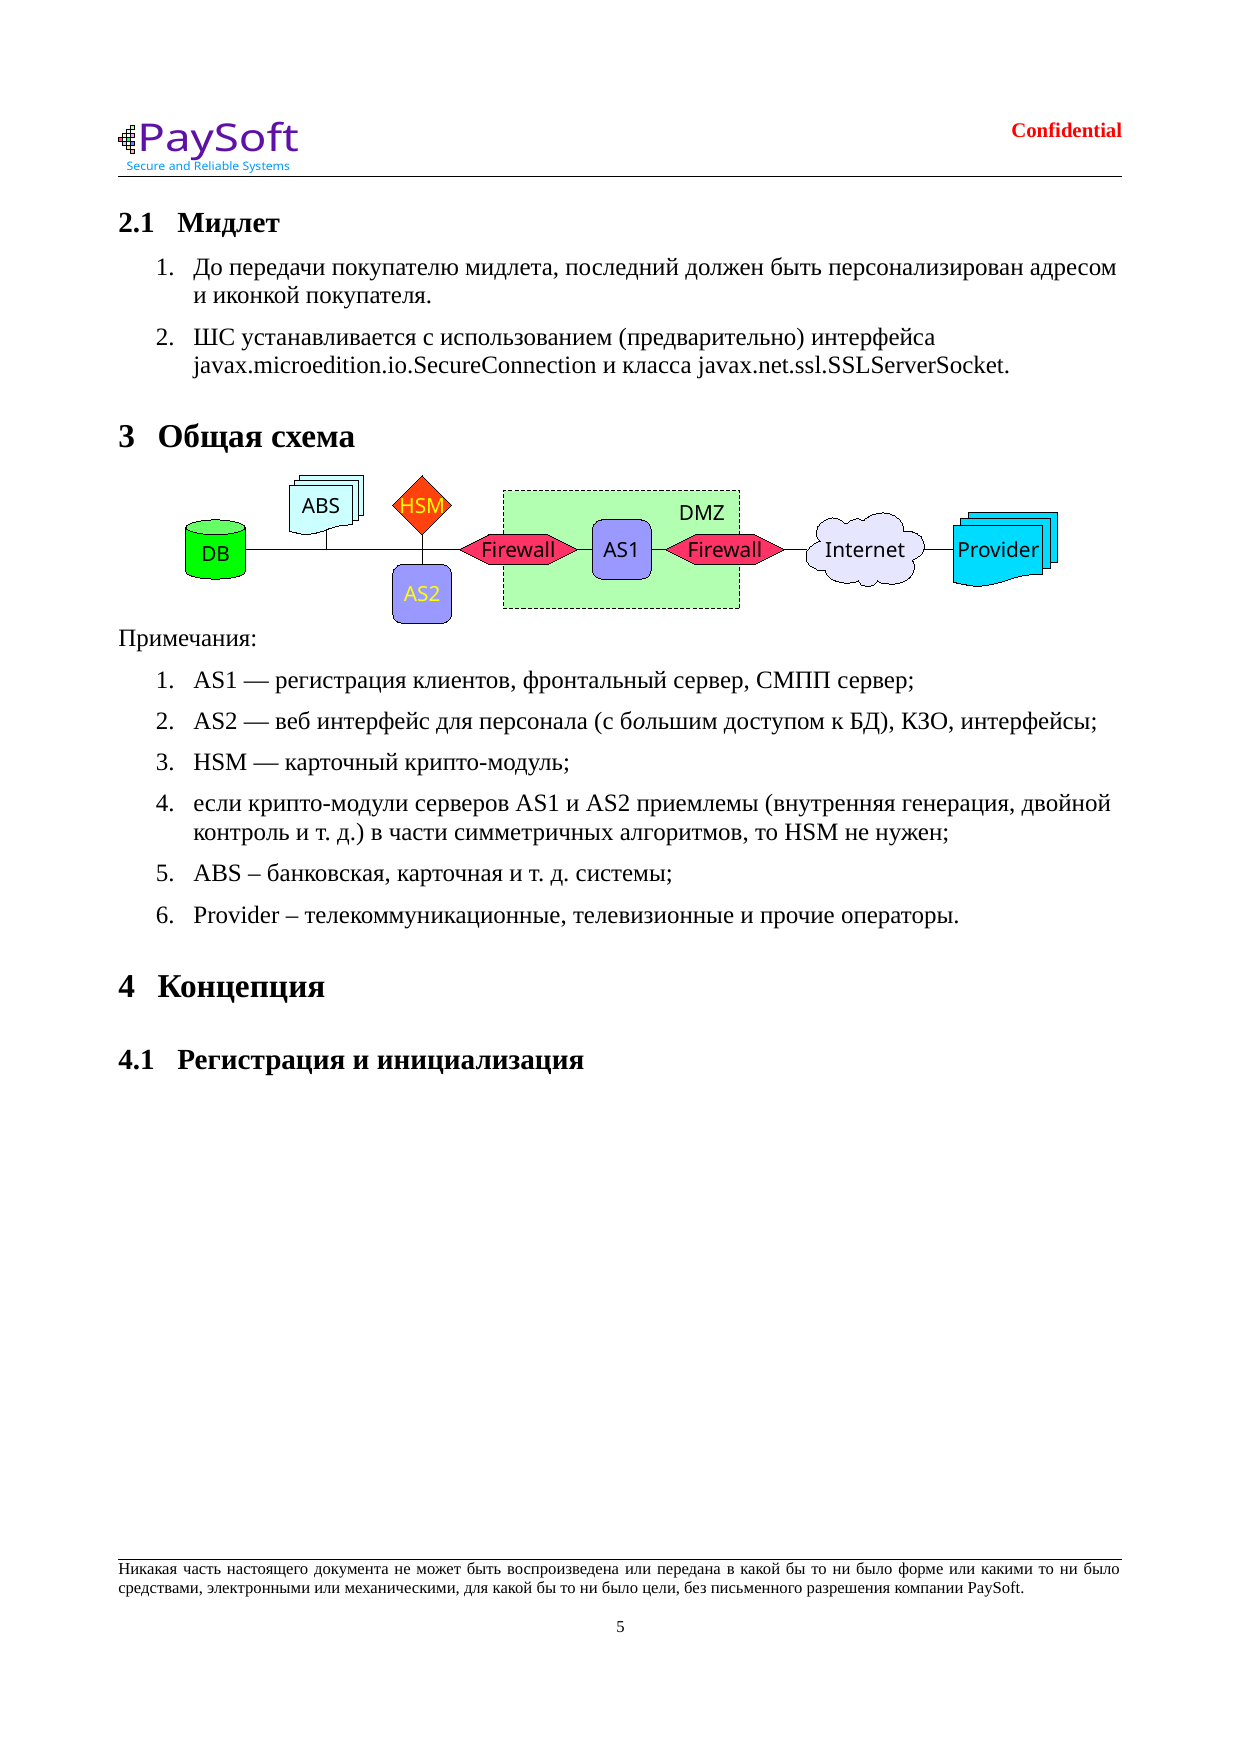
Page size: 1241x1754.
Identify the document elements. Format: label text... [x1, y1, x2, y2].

list если крипто-модули серверов AS1 и AS2 приемлемы (внутренняя генерация, двойной контроль и т. д.) в части симметричных алгоритмов, то HSM не нужен; [156, 788, 1122, 846]
list HSM — карточный крипто-модуль; [156, 747, 1122, 776]
subtitle Общая схема [118, 417, 1122, 455]
list До передачи покупателю мидлета, последний должен быть персонализирован адресом и иконкой покупателя. [156, 252, 1122, 309]
subtitle Мидлет [118, 206, 1122, 239]
list AS2 — веб интерфейс для персонала (с большим доступом к БД), КЗО, интерфейсы; [156, 706, 1122, 735]
list ШС устанавливается с использованием (предварительно) интерфейса javax.microedition.io.SecureConnection и класса javax.net.ssl.SSLServerSocket. [156, 322, 1122, 379]
list ABS – банковская, карточная и т. д. системы; [156, 858, 1122, 887]
subtitle Регистрация и инициализация [118, 1042, 1122, 1075]
list AS1 — регистрация клиентов, фронтальный сервер, СМПП сервер; [156, 665, 1122, 693]
subtitle Концепция [118, 966, 1122, 1004]
list Provider – телекоммуникационные, телевизионные и прочие операторы. [156, 900, 1122, 928]
text Примечания: [118, 467, 1122, 652]
